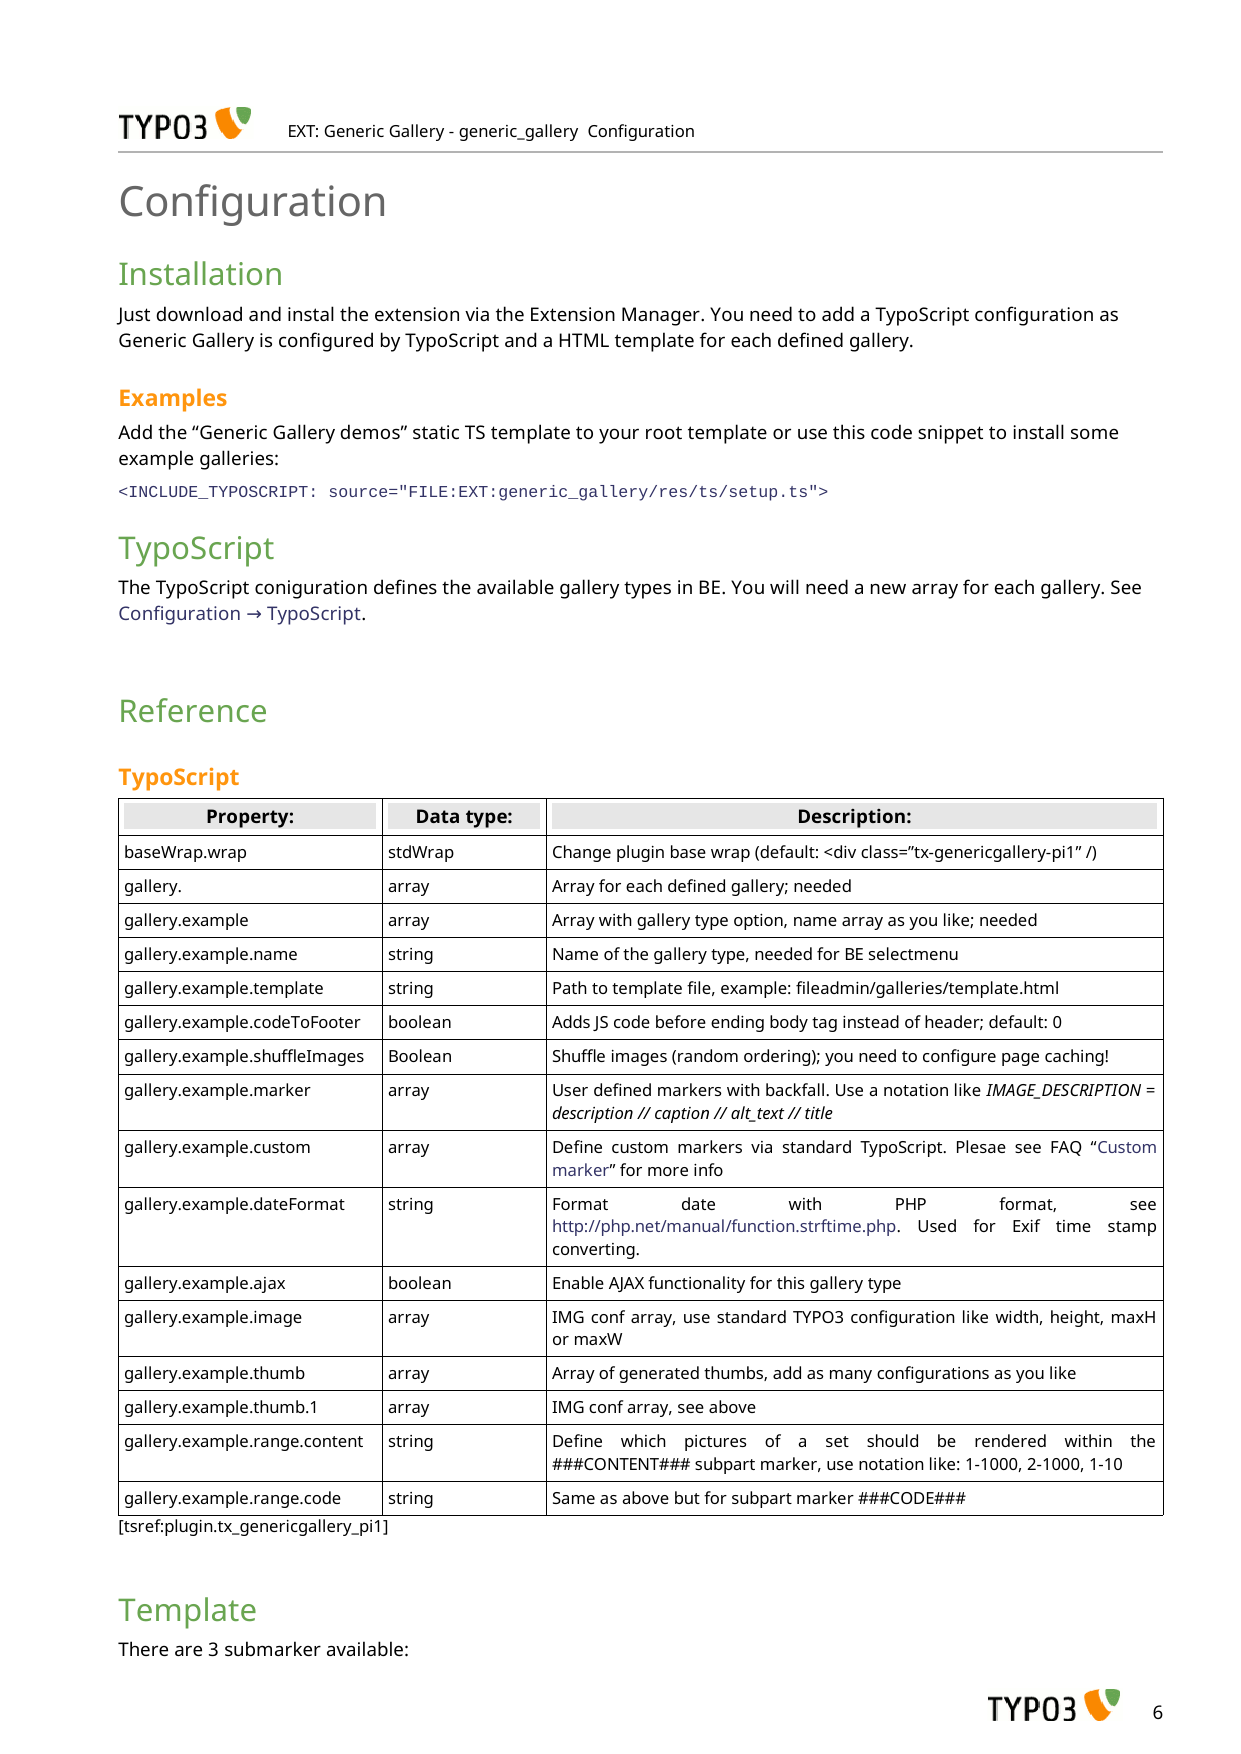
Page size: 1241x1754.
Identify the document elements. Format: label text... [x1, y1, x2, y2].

table_cell gallery. [119, 870, 382, 903]
text Just download and instal the extension via the Extension Manager. You need to add a TypoScript configuration as Generic Gallery is configured by TypoScript and a HTML template for each defined gallery. [118, 301, 1163, 353]
table_header Property: [119, 799, 382, 835]
table_cell IMG conf array, use standard TYPO3 configuration like width, height, maxH or maxW [547, 1301, 1163, 1356]
table_cell Array with gallery type option, name array as you like; needed [547, 904, 1163, 937]
subtitle Examples [118, 382, 1163, 413]
table_cell gallery.example.thumb.1 [119, 1391, 382, 1424]
subtitle TypoScript [118, 761, 1163, 792]
table_cell Define which pictures of a set should be rendered within the ###CONTENT### subpart marker, use notation like: 1-1000, 2-1000, 1-10 [547, 1425, 1163, 1481]
table_cell Same as above but for subpart marker ###CODE### [547, 1482, 1163, 1515]
picture [118, 106, 254, 139]
table_cell User defined markers with backfall. Use a notation like IMAGE_DESCRIPTION = description // caption // alt_text // title [547, 1075, 1163, 1130]
table_cell array [383, 1391, 546, 1424]
text The TypoScript coniguration defines the available gallery types in BE. You will need a new array for each gallery. See Configuration → TypoScript. [118, 574, 1163, 626]
table_cell Shuffle images (random ordering); you need to configure page caching! [547, 1040, 1163, 1074]
table_cell boolean [383, 1267, 546, 1300]
table_cell gallery.example.shuffleImages [119, 1040, 382, 1074]
table_cell Adds JS code before ending body tag instead of header; default: 0 [547, 1006, 1163, 1039]
table_cell gallery.example [119, 904, 382, 937]
table_cell Name of the gallery type, needed for BE selectmenu [547, 938, 1163, 971]
table_cell array [383, 1301, 546, 1356]
table_cell string [383, 1425, 546, 1481]
table_cell Path to template file, example: fileadmin/galleries/template.html [547, 972, 1163, 1005]
table_cell array [383, 870, 546, 903]
subtitle TypoScript [118, 526, 1163, 568]
table_cell Array for each defined gallery; needed [547, 870, 1163, 903]
table_cell gallery.example.ajax [119, 1267, 382, 1300]
table_cell gallery.example.marker [119, 1075, 382, 1130]
table_cell string [383, 1188, 546, 1266]
table_cell Change plugin base wrap (default: <div class=”tx-genericgallery-pi1” /) [547, 836, 1163, 869]
subtitle Configuration [118, 172, 1163, 228]
table_cell Define custom markers via standard TypoScript. Plesae see FAQ “Custom marker” for more info [547, 1131, 1163, 1187]
table_cell gallery.example.image [119, 1301, 382, 1356]
table_cell gallery.example.thumb [119, 1357, 382, 1390]
text There are 3 submarker available: [118, 1636, 1163, 1662]
table_cell string [383, 972, 546, 1005]
table_cell boolean [383, 1006, 546, 1039]
table_cell IMG conf array, see above [547, 1391, 1163, 1424]
table_cell array [383, 904, 546, 937]
table_cell stdWrap [383, 836, 546, 869]
text Add the “Generic Gallery demos” static TS template to your root template or use this code snippet to install some example galleries: [118, 419, 1163, 471]
subtitle Template [118, 1587, 1163, 1630]
table_cell array [383, 1131, 546, 1187]
subtitle Installation [118, 252, 1163, 294]
table_cell string [383, 1482, 546, 1515]
table_cell gallery.example.range.content [119, 1425, 382, 1481]
text [tsref:plugin.tx_genericgallery_pi1] [118, 1516, 1163, 1538]
subtitle Reference [118, 688, 1163, 731]
table_cell gallery.example.codeToFooter [119, 1006, 382, 1039]
table_header Data type: [383, 799, 546, 835]
table_cell string [383, 938, 546, 971]
table_header Description: [547, 799, 1163, 835]
table_cell Boolean [383, 1040, 546, 1074]
table_cell Array of generated thumbs, add as many configurations as you like [547, 1357, 1163, 1390]
text <INCLUDE_TYPOSCRIPT: source="FILE:EXT:generic_gallery/res/ts/setup.ts"> [118, 484, 1163, 502]
table_cell array [383, 1357, 546, 1390]
picture [987, 1688, 1123, 1721]
table_cell Enable AJAX functionality for this gallery type [547, 1267, 1163, 1300]
table_cell array [383, 1075, 546, 1130]
table_cell gallery.example.dateFormat [119, 1188, 382, 1266]
table_cell gallery.example.custom [119, 1131, 382, 1187]
table_cell baseWrap.wrap [119, 836, 382, 869]
table_cell gallery.example.template [119, 972, 382, 1005]
table_cell gallery.example.name [119, 938, 382, 971]
table_cell gallery.example.range.code [119, 1482, 382, 1515]
table_cell Format date with PHP format, see http://php.net/manual/function.strftime.php. Used for Exif time stamp converting. [547, 1188, 1163, 1266]
